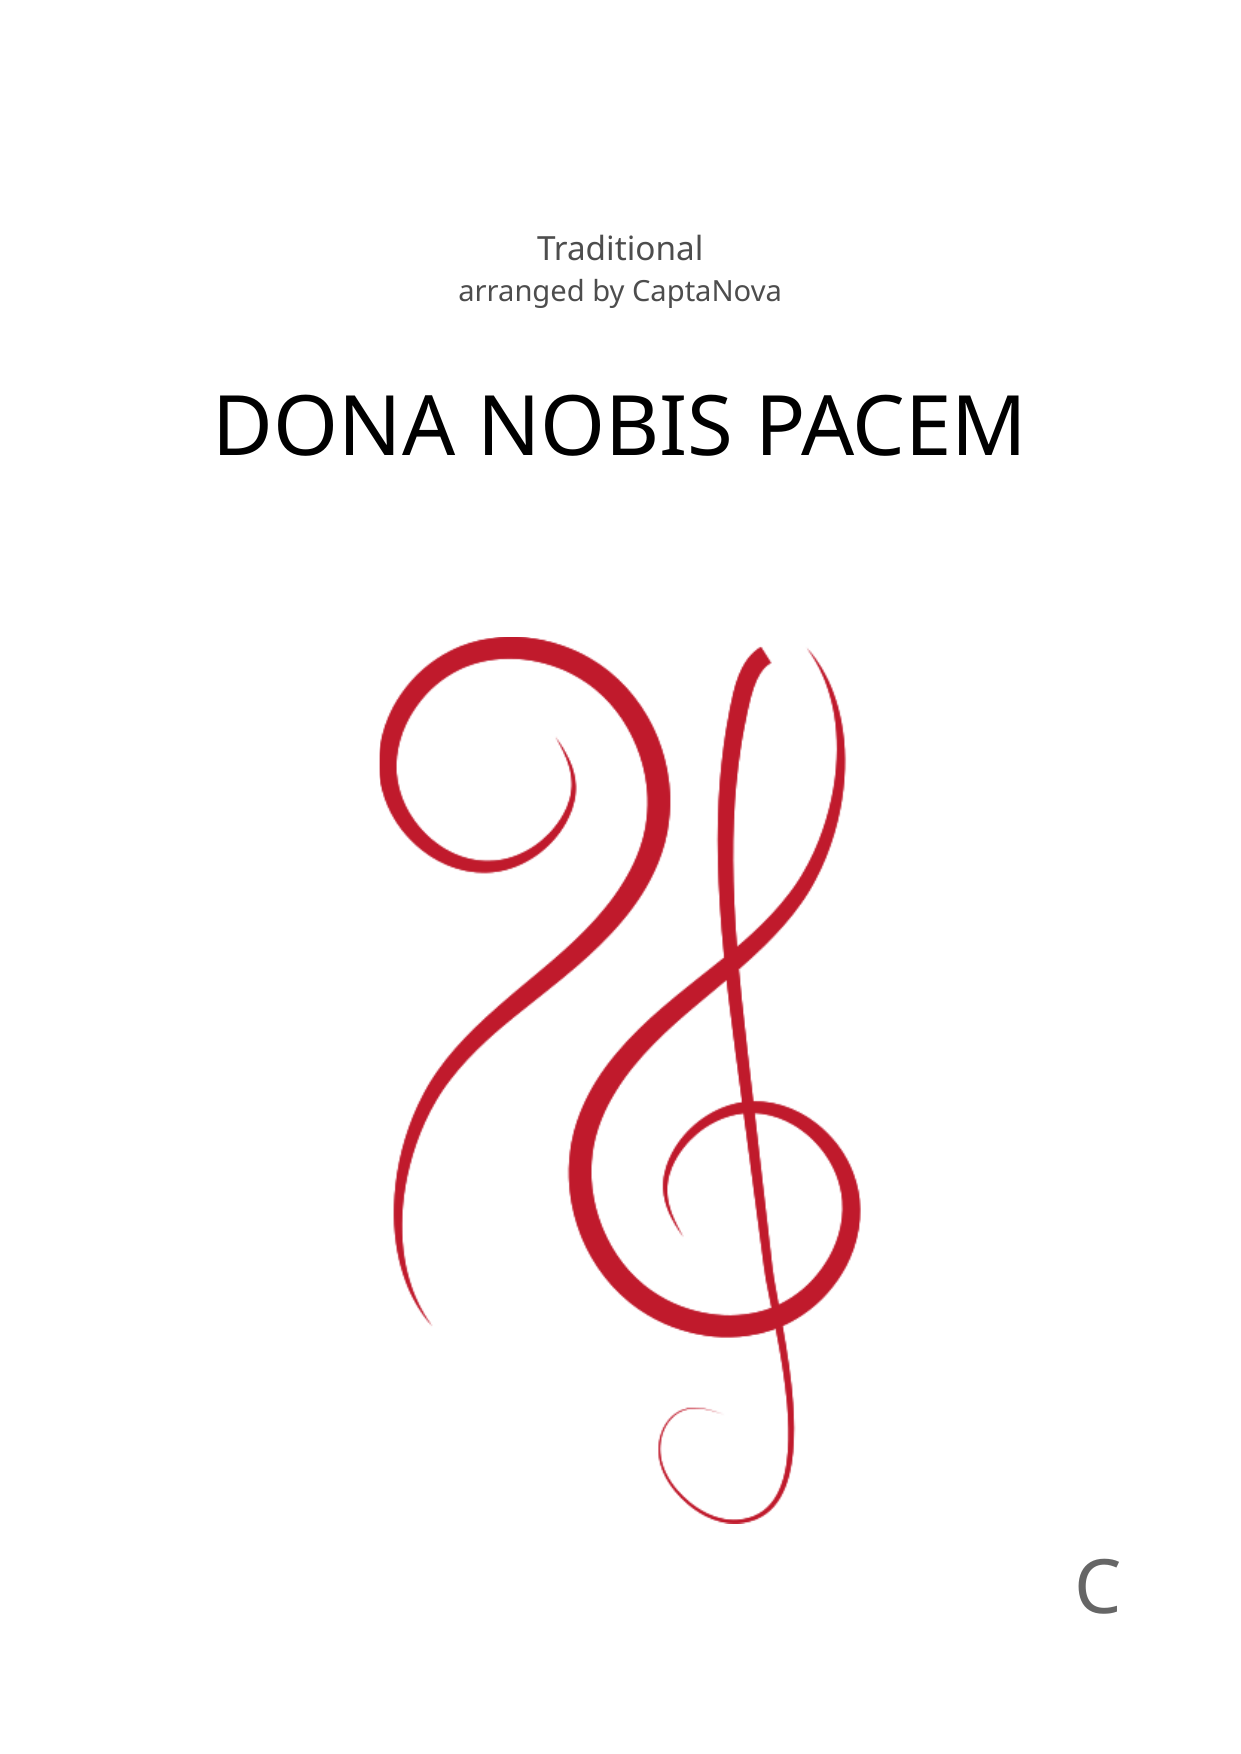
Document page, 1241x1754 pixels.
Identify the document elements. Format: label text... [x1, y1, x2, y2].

picture [379, 637, 861, 1524]
text DONA NOBIS PACEM [118, 366, 1122, 480]
text arranged by CaptaNova [118, 270, 1122, 309]
text Traditional [118, 224, 1122, 270]
